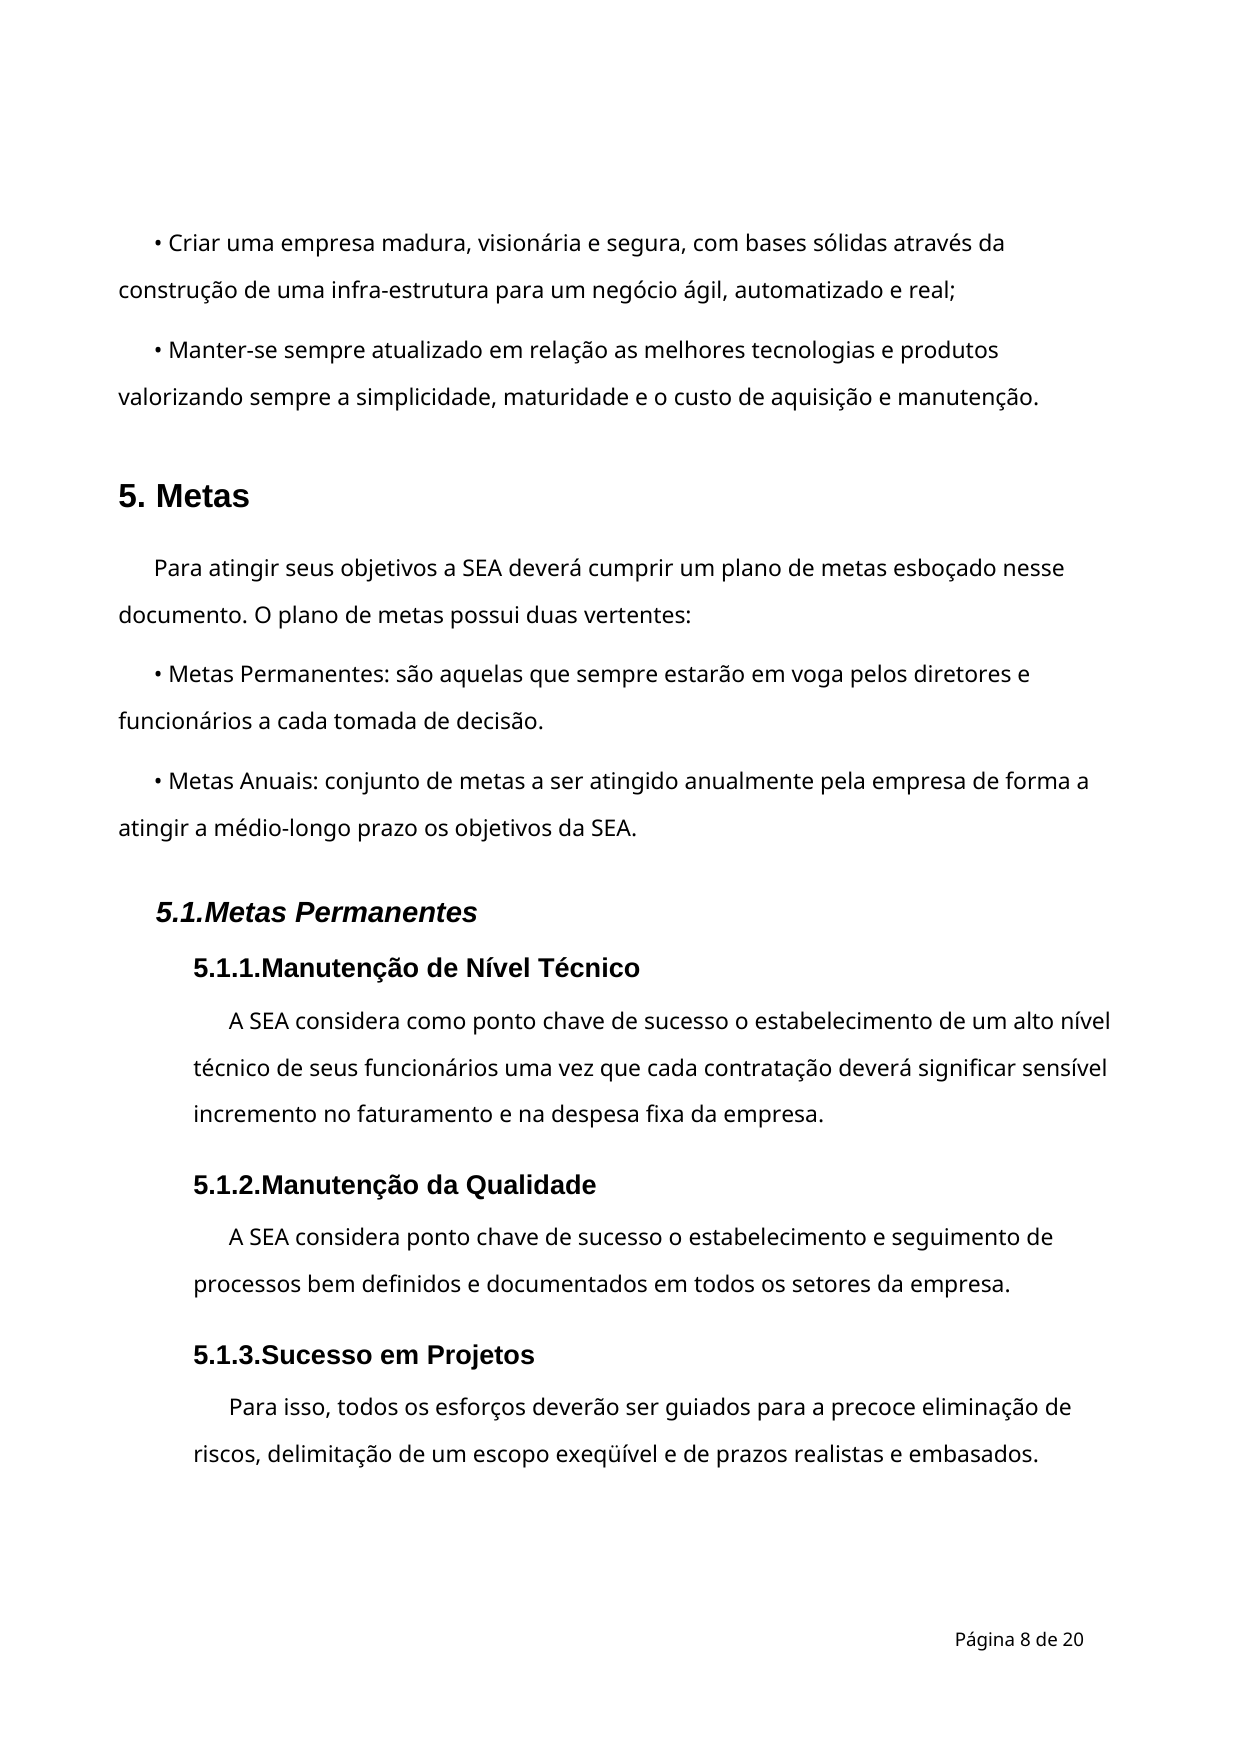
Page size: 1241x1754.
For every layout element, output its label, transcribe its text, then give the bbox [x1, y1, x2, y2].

text • Metas Anuais: conjunto de metas a ser atingido anualmente pela empresa de forma a atingir a médio-longo prazo os objetivos da SEA. [118, 764, 1122, 843]
text • Metas Permanentes: são aquelas que sempre estarão em voga pelos diretores e funcionários a cada tomada de decisão. [118, 658, 1122, 736]
subtitle Manutenção de Nível Técnico [193, 953, 1122, 984]
text A SEA considera como ponto chave de sucesso o estabelecimento de um alto nível técnico de seus funcionários uma vez que cada contratação deverá significar sensível incremento no faturamento e na despesa fixa da empresa. [193, 1004, 1122, 1129]
subtitle Metas Permanentes [156, 896, 1122, 928]
text • Criar uma empresa madura, visionária e segura, com bases sólidas através da construção de uma infra-estrutura para um negócio ágil, automatizado e real; [118, 227, 1122, 305]
text A SEA considera ponto chave de sucesso o estabelecimento e seguimento de processos bem definidos e documentados em todos os setores da empresa. [193, 1221, 1122, 1299]
subtitle Metas [118, 477, 1122, 514]
text Para atingir seus objetivos a SEA deverá cumprir um plano de metas esboçado nesse documento. O plano de metas possui duas vertentes: [118, 552, 1122, 630]
subtitle Sucesso em Projetos [193, 1340, 1122, 1370]
subtitle Manutenção da Qualidade [193, 1170, 1122, 1201]
text Para isso, todos os esforços deverão ser guiados para a precoce eliminação de riscos, delimitação de um escopo exeqüível e de prazos realistas e embasados. [193, 1391, 1122, 1469]
text • Manter-se sempre atualizado em relação as melhores tecnologias e produtos valorizando sempre a simplicidade, maturidade e o custo de aquisição e manutenção. [118, 333, 1122, 412]
